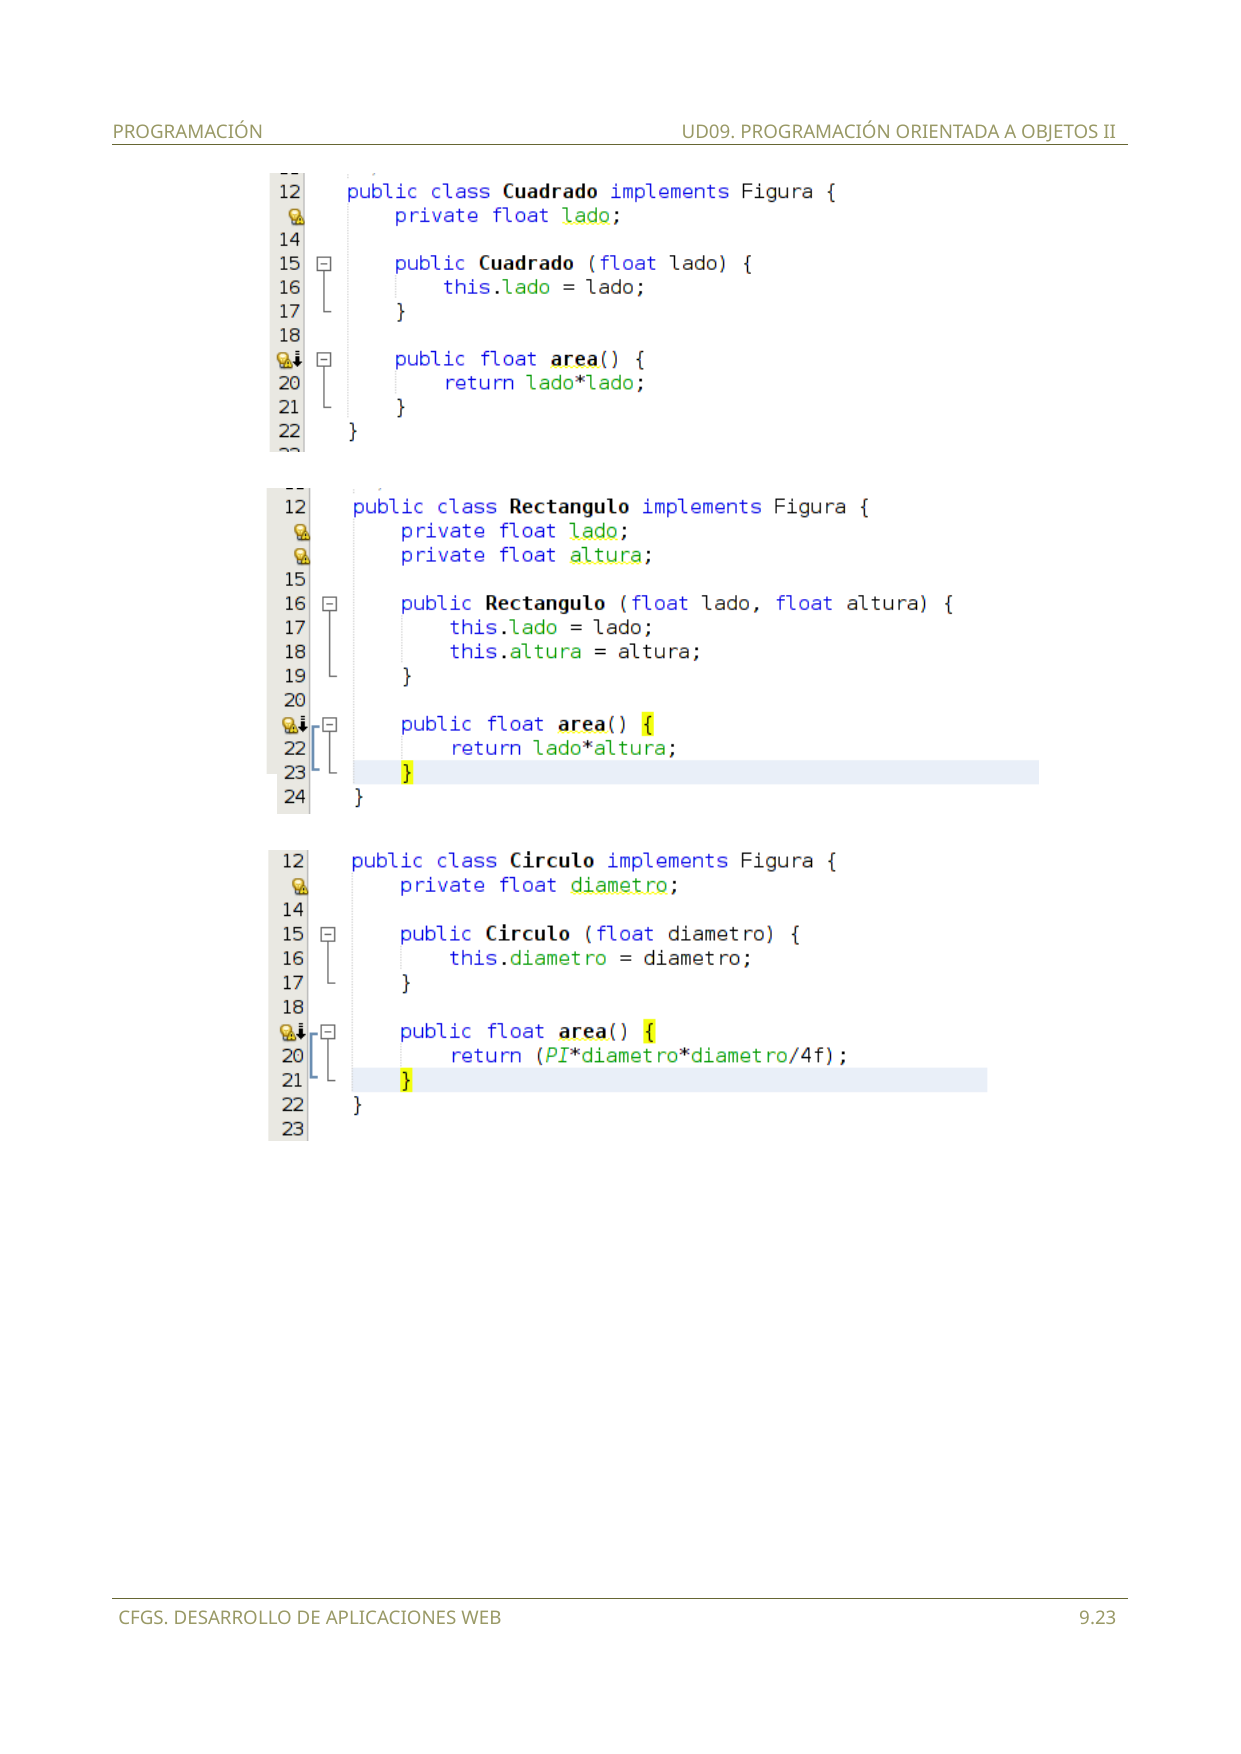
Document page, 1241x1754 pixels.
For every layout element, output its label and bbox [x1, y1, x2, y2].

picture [268, 850, 988, 1141]
picture [269, 173, 909, 452]
picture [266, 488, 1039, 814]
